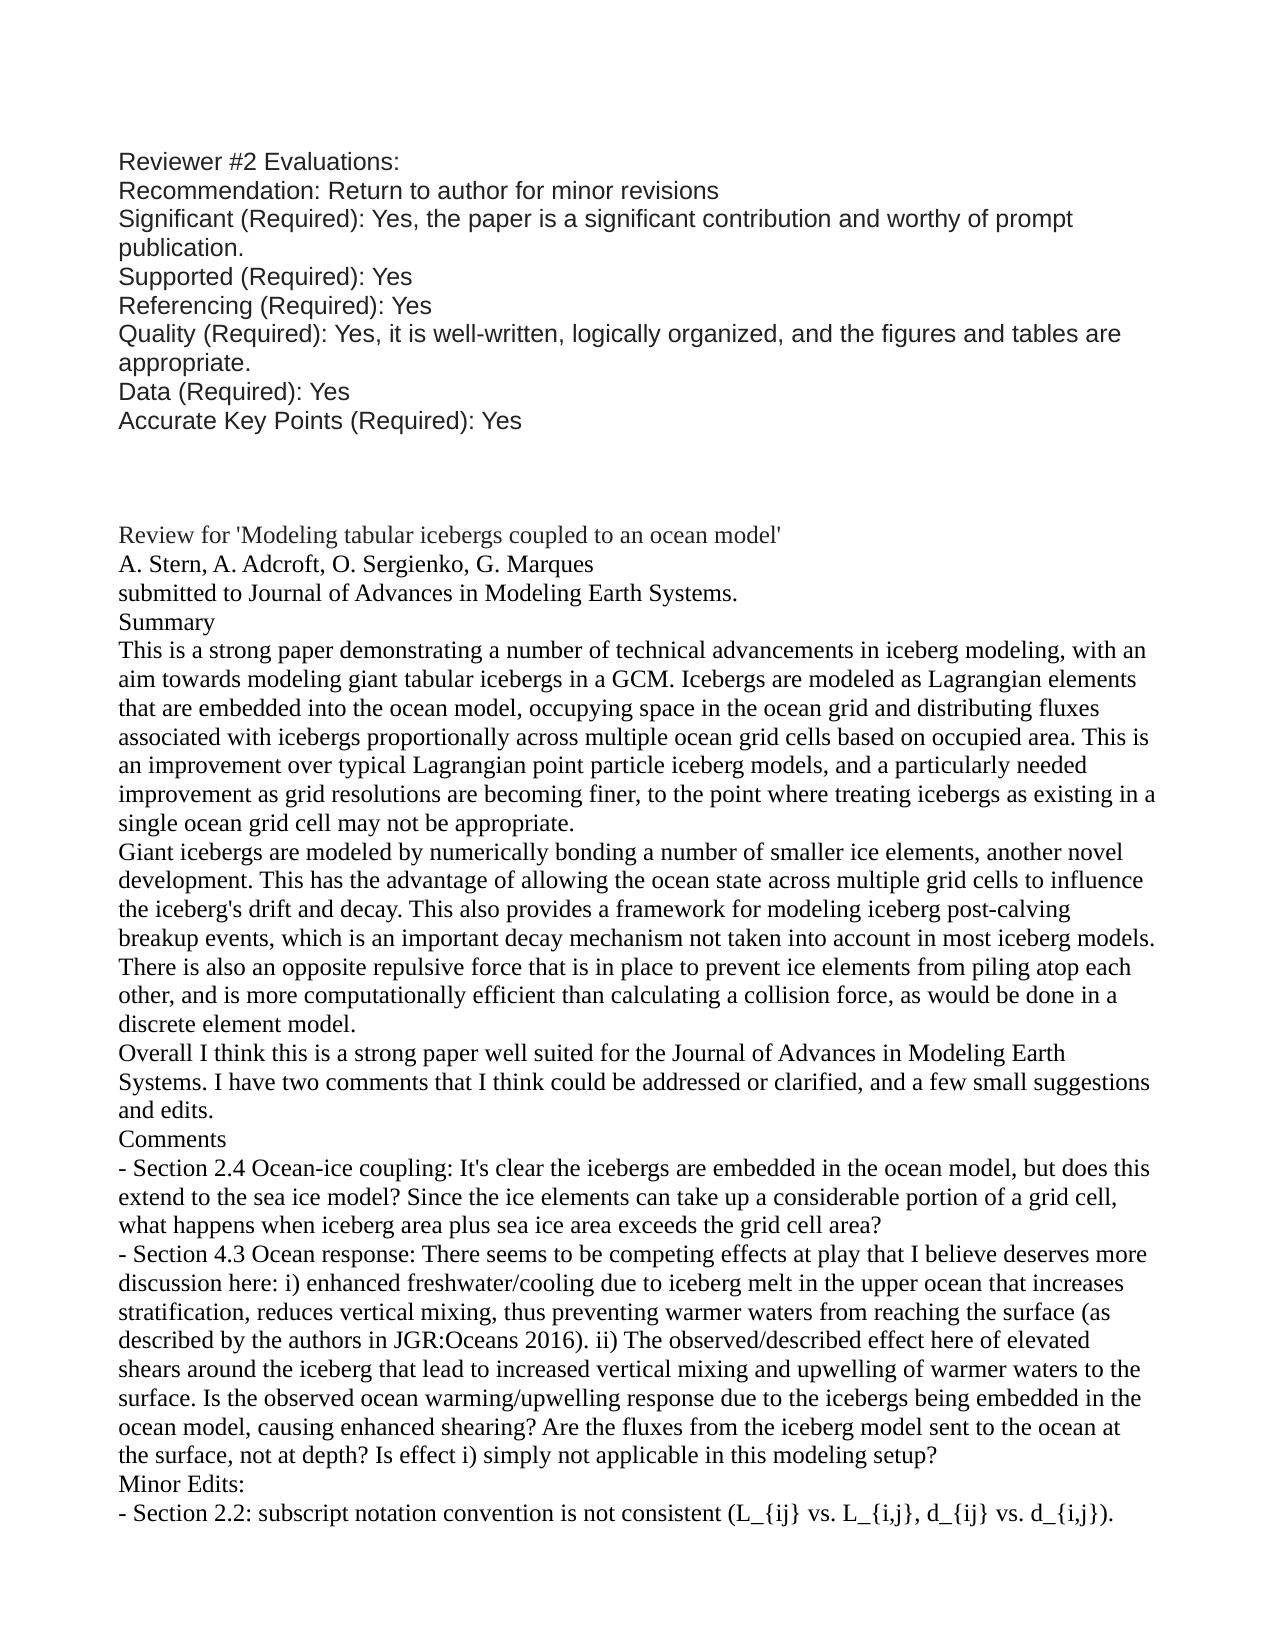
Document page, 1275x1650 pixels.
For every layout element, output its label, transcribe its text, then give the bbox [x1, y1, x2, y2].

text Reviewer #2 Evaluations: Recommendation: Return to author for minor revisions Significant (Required): Yes, the paper is a significant contribution and worthy of prompt publication. Supported (Required): Yes Referencing (Required): Yes Quality (Required): Yes, it is well-written, logically organized, and the figures and tables are appropriate. Data (Required): Yes Accurate Key Points (Required): Yes [118, 118, 1157, 434]
text - Section 2.2: subscript notation convention is not consistent (L_{ij} vs. L_{i,j}, d_{ij} vs. d_{i,j}). [118, 1498, 1157, 1527]
text A. Stern, A. Adcroft, O. Sergienko, G. Marques [118, 549, 1157, 578]
text - Section 4.3 Ocean response: There seems to be competing effects at play that I believe deserves more discussion here: i) enhanced freshwater/cooling due to iceberg melt in the upper ocean that increases stratification, reduces vertical mixing, thus preventing warmer waters from reaching the surface (as described by the authors in JGR:Oceans 2016). ii) The observed/described effect here of elevated shears around the iceberg that lead to increased vertical mixing and upwelling of warmer waters to the surface. Is the observed ocean warming/upwelling response due to the icebergs being embedded in the ocean model, causing enhanced shearing? Are the fluxes from the iceberg model sent to the ocean at the surface, not at depth? Is effect i) simply not applicable in this modeling setup? [118, 1239, 1157, 1469]
text Comments [118, 1124, 1157, 1153]
text Giant icebergs are modeled by numerically bonding a number of smaller ice elements, another novel development. This has the advantage of allowing the ocean state across multiple grid cells to influence the iceberg's drift and decay. This also provides a framework for modeling iceberg post-calving breakup events, which is an important decay mechanism not taken into account in most iceberg models. There is also an opposite repulsive force that is in place to prevent ice elements from piling atop each other, and is more computationally efficient than calculating a collision force, as would be done in a discrete element model. [118, 837, 1157, 1038]
text submitted to Journal of Advances in Modeling Earth Systems. [118, 578, 1157, 607]
text Review for 'Modeling tabular icebergs coupled to an ocean model' [118, 521, 1157, 549]
text Minor Edits: [118, 1469, 1157, 1498]
text Overall I think this is a strong paper well suited for the Journal of Advances in Modeling Earth Systems. I have two comments that I think could be addressed or clarified, and a few small suggestions and edits. [118, 1038, 1157, 1124]
text - Section 2.4 Ocean-ice coupling: It's clear the icebergs are embedded in the ocean model, but does this extend to the sea ice model? Since the ice elements can take up a considerable portion of a grid cell, what happens when iceberg area plus sea ice area exceeds the grid cell area? [118, 1153, 1157, 1239]
text Summary [118, 607, 1157, 636]
text This is a strong paper demonstrating a number of technical advancements in iceberg modeling, with an aim towards modeling giant tabular icebergs in a GCM. Icebergs are modeled as Lagrangian elements that are embedded into the ocean model, occupying space in the ocean grid and distributing fluxes associated with icebergs proportionally across multiple ocean grid cells based on occupied area. This is an improvement over typical Lagrangian point particle iceberg models, and a particularly needed improvement as grid resolutions are becoming finer, to the point where treating icebergs as existing in a single ocean grid cell may not be appropriate. [118, 636, 1157, 837]
